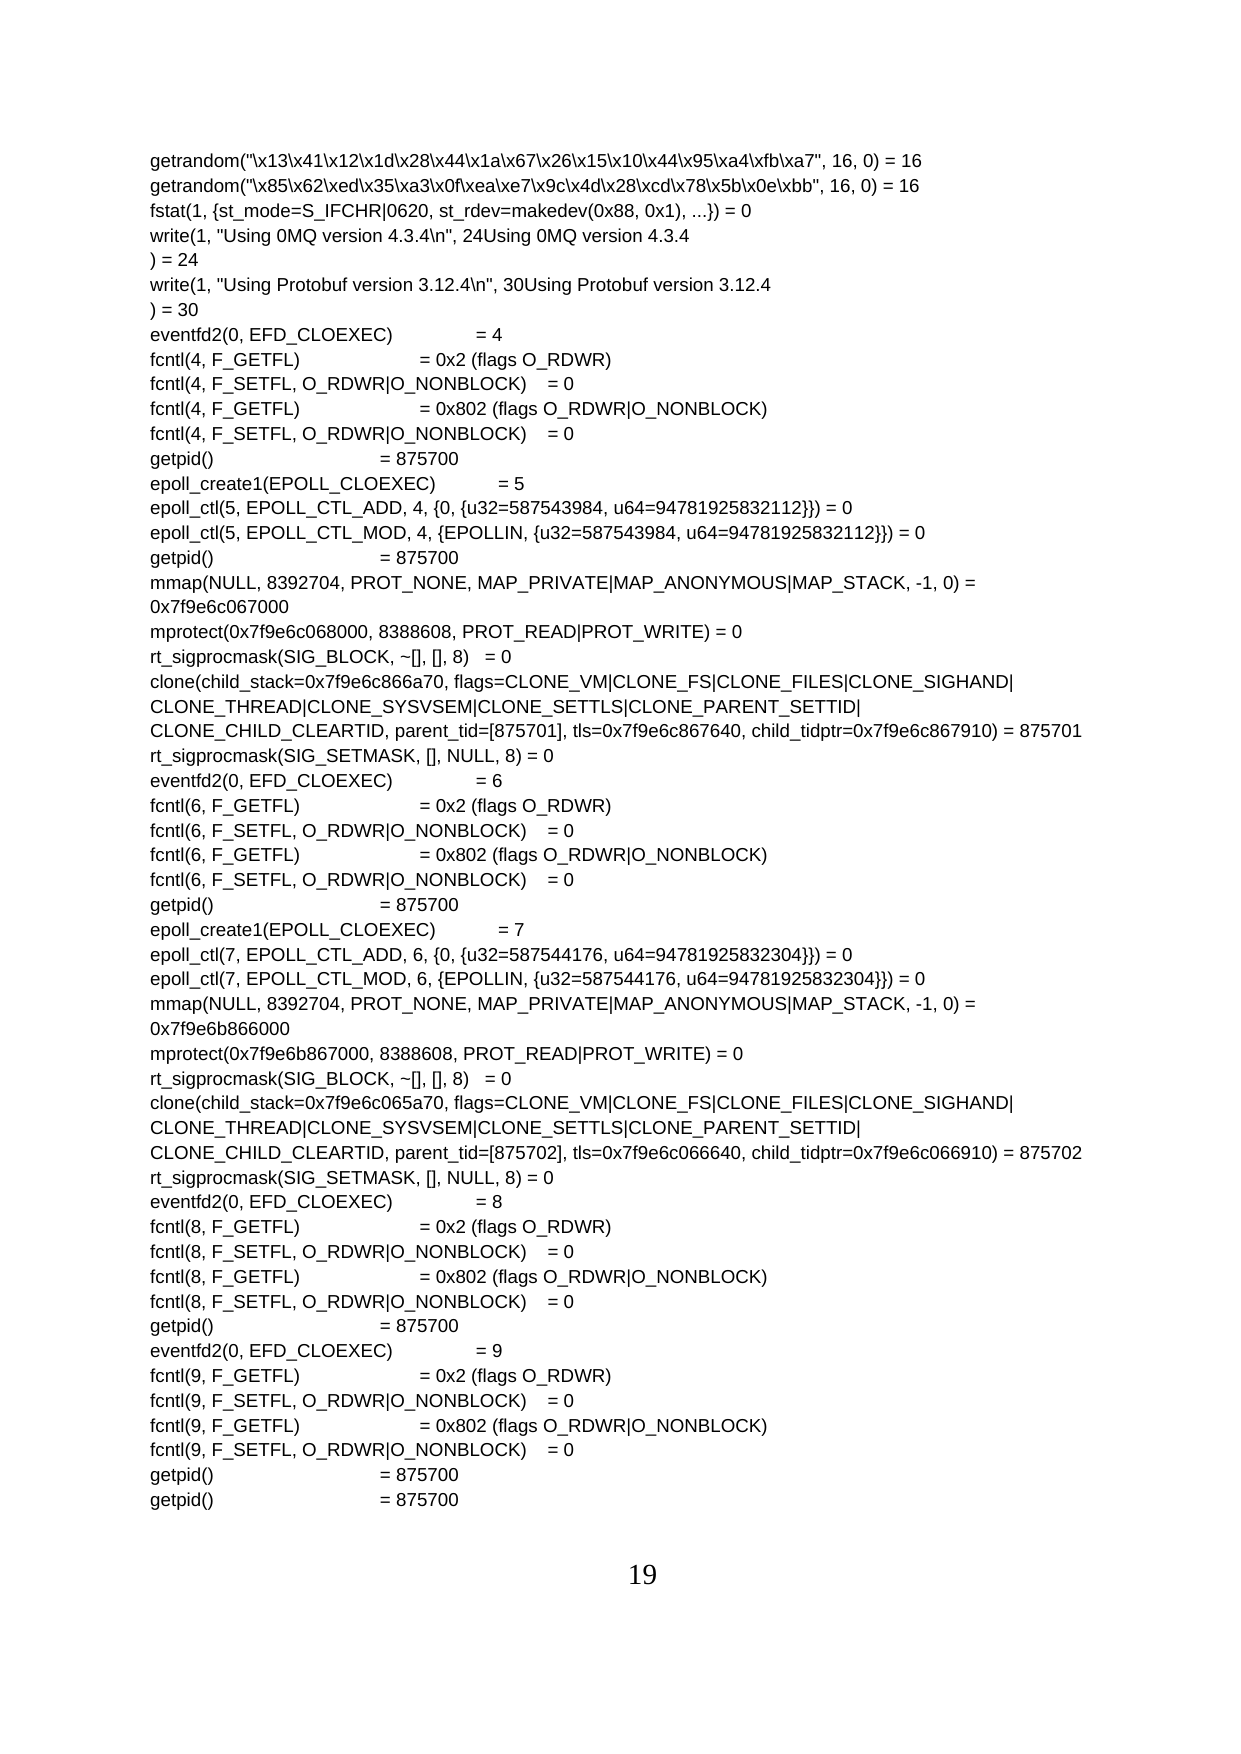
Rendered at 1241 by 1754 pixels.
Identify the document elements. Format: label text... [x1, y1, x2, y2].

text mmap(NULL, 8392704, PROT_NONE, MAP_PRIVATE|MAP_ANONYMOUS|MAP_STACK, -1, 0) = 0x7f9e6c067000 [150, 571, 1091, 618]
text clone(child_stack=0x7f9e6c866a70, flags=CLONE_VM|CLONE_FS|CLONE_FILES|CLONE_SIGHAND|CLONE_THREAD|CLONE_SYSVSEM|CLONE_SETTLS|CLONE_PARENT_SETTID|CLONE_CHILD_CLEARTID, parent_tid=[875701], tls=0x7f9e6c867640, child_tidptr=0x7f9e6c867910) = 875701 [150, 671, 1091, 742]
text fcntl(9, F_SETFL, O_RDWR|O_NONBLOCK) = 0 [150, 1439, 1091, 1461]
text epoll_create1(EPOLL_CLOEXEC) = 7 [150, 918, 1091, 940]
text fcntl(9, F_GETFL) = 0x802 (flags O_RDWR|O_NONBLOCK) [150, 1414, 1091, 1436]
text epoll_ctl(7, EPOLL_CTL_MOD, 6, {EPOLLIN, {u32=587544176, u64=94781925832304}}) = 0 [150, 968, 1091, 990]
text fcntl(6, F_GETFL) = 0x2 (flags O_RDWR) [150, 794, 1091, 816]
text rt_sigprocmask(SIG_SETMASK, [], NULL, 8) = 0 [150, 1166, 1091, 1188]
text write(1, "Using 0MQ version 4.3.4\n", 24Using 0MQ version 4.3.4 [150, 224, 1091, 246]
text fcntl(6, F_SETFL, O_RDWR|O_NONBLOCK) = 0 [150, 819, 1091, 841]
text eventfd2(0, EFD_CLOEXEC) = 4 [150, 323, 1091, 345]
text eventfd2(0, EFD_CLOEXEC) = 6 [150, 770, 1091, 791]
text clone(child_stack=0x7f9e6c065a70, flags=CLONE_VM|CLONE_FS|CLONE_FILES|CLONE_SIGHAND|CLONE_THREAD|CLONE_SYSVSEM|CLONE_SETTLS|CLONE_PARENT_SETTID|CLONE_CHILD_CLEARTID, parent_tid=[875702], tls=0x7f9e6c066640, child_tidptr=0x7f9e6c066910) = 875702 [150, 1092, 1091, 1163]
text rt_sigprocmask(SIG_BLOCK, ~[], [], 8) = 0 [150, 1067, 1091, 1089]
text fcntl(9, F_GETFL) = 0x2 (flags O_RDWR) [150, 1365, 1091, 1386]
text mprotect(0x7f9e6b867000, 8388608, PROT_READ|PROT_WRITE) = 0 [150, 1042, 1091, 1064]
text rt_sigprocmask(SIG_BLOCK, ~[], [], 8) = 0 [150, 646, 1091, 667]
text mprotect(0x7f9e6c068000, 8388608, PROT_READ|PROT_WRITE) = 0 [150, 621, 1091, 643]
text fstat(1, {st_mode=S_IFCHR|0620, st_rdev=makedev(0x88, 0x1), ...}) = 0 [150, 199, 1091, 221]
text mmap(NULL, 8392704, PROT_NONE, MAP_PRIVATE|MAP_ANONYMOUS|MAP_STACK, -1, 0) = 0x7f9e6b866000 [150, 993, 1091, 1039]
text getpid() = 875700 [150, 1464, 1091, 1486]
text fcntl(6, F_SETFL, O_RDWR|O_NONBLOCK) = 0 [150, 869, 1091, 891]
text fcntl(8, F_SETFL, O_RDWR|O_NONBLOCK) = 0 [150, 1241, 1091, 1262]
text fcntl(9, F_SETFL, O_RDWR|O_NONBLOCK) = 0 [150, 1389, 1091, 1411]
text write(1, "Using Protobuf version 3.12.4\n", 30Using Protobuf version 3.12.4 [150, 274, 1091, 296]
text ) = 24 [150, 249, 1091, 271]
text fcntl(6, F_GETFL) = 0x802 (flags O_RDWR|O_NONBLOCK) [150, 844, 1091, 866]
text ) = 30 [150, 299, 1091, 320]
text epoll_ctl(5, EPOLL_CTL_MOD, 4, {EPOLLIN, {u32=587543984, u64=94781925832112}}) = 0 [150, 522, 1091, 543]
text getrandom("\x85\x62\xed\x35\xa3\x0f\xea\xe7\x9c\x4d\x28\xcd\x78\x5b\x0e\xbb", 16, 0) = 16 [150, 175, 1091, 196]
text getpid() = 875700 [150, 1489, 1091, 1510]
text epoll_ctl(5, EPOLL_CTL_ADD, 4, {0, {u32=587543984, u64=94781925832112}}) = 0 [150, 497, 1091, 519]
text epoll_ctl(7, EPOLL_CTL_ADD, 6, {0, {u32=587544176, u64=94781925832304}}) = 0 [150, 943, 1091, 965]
text rt_sigprocmask(SIG_SETMASK, [], NULL, 8) = 0 [150, 745, 1091, 767]
text eventfd2(0, EFD_CLOEXEC) = 8 [150, 1191, 1091, 1213]
text getpid() = 875700 [150, 547, 1091, 568]
text eventfd2(0, EFD_CLOEXEC) = 9 [150, 1340, 1091, 1362]
text getrandom("\x13\x41\x12\x1d\x28\x44\x1a\x67\x26\x15\x10\x44\x95\xa4\xfb\xa7", 16, 0) = 16 [150, 150, 1091, 172]
text fcntl(8, F_GETFL) = 0x2 (flags O_RDWR) [150, 1216, 1091, 1238]
text fcntl(4, F_SETFL, O_RDWR|O_NONBLOCK) = 0 [150, 423, 1091, 444]
text getpid() = 875700 [150, 447, 1091, 469]
text fcntl(8, F_GETFL) = 0x802 (flags O_RDWR|O_NONBLOCK) [150, 1266, 1091, 1287]
text epoll_create1(EPOLL_CLOEXEC) = 5 [150, 472, 1091, 494]
text fcntl(4, F_GETFL) = 0x802 (flags O_RDWR|O_NONBLOCK) [150, 398, 1091, 419]
text fcntl(4, F_GETFL) = 0x2 (flags O_RDWR) [150, 348, 1091, 370]
text fcntl(8, F_SETFL, O_RDWR|O_NONBLOCK) = 0 [150, 1290, 1091, 1312]
text getpid() = 875700 [150, 1315, 1091, 1337]
text fcntl(4, F_SETFL, O_RDWR|O_NONBLOCK) = 0 [150, 373, 1091, 395]
text getpid() = 875700 [150, 894, 1091, 915]
